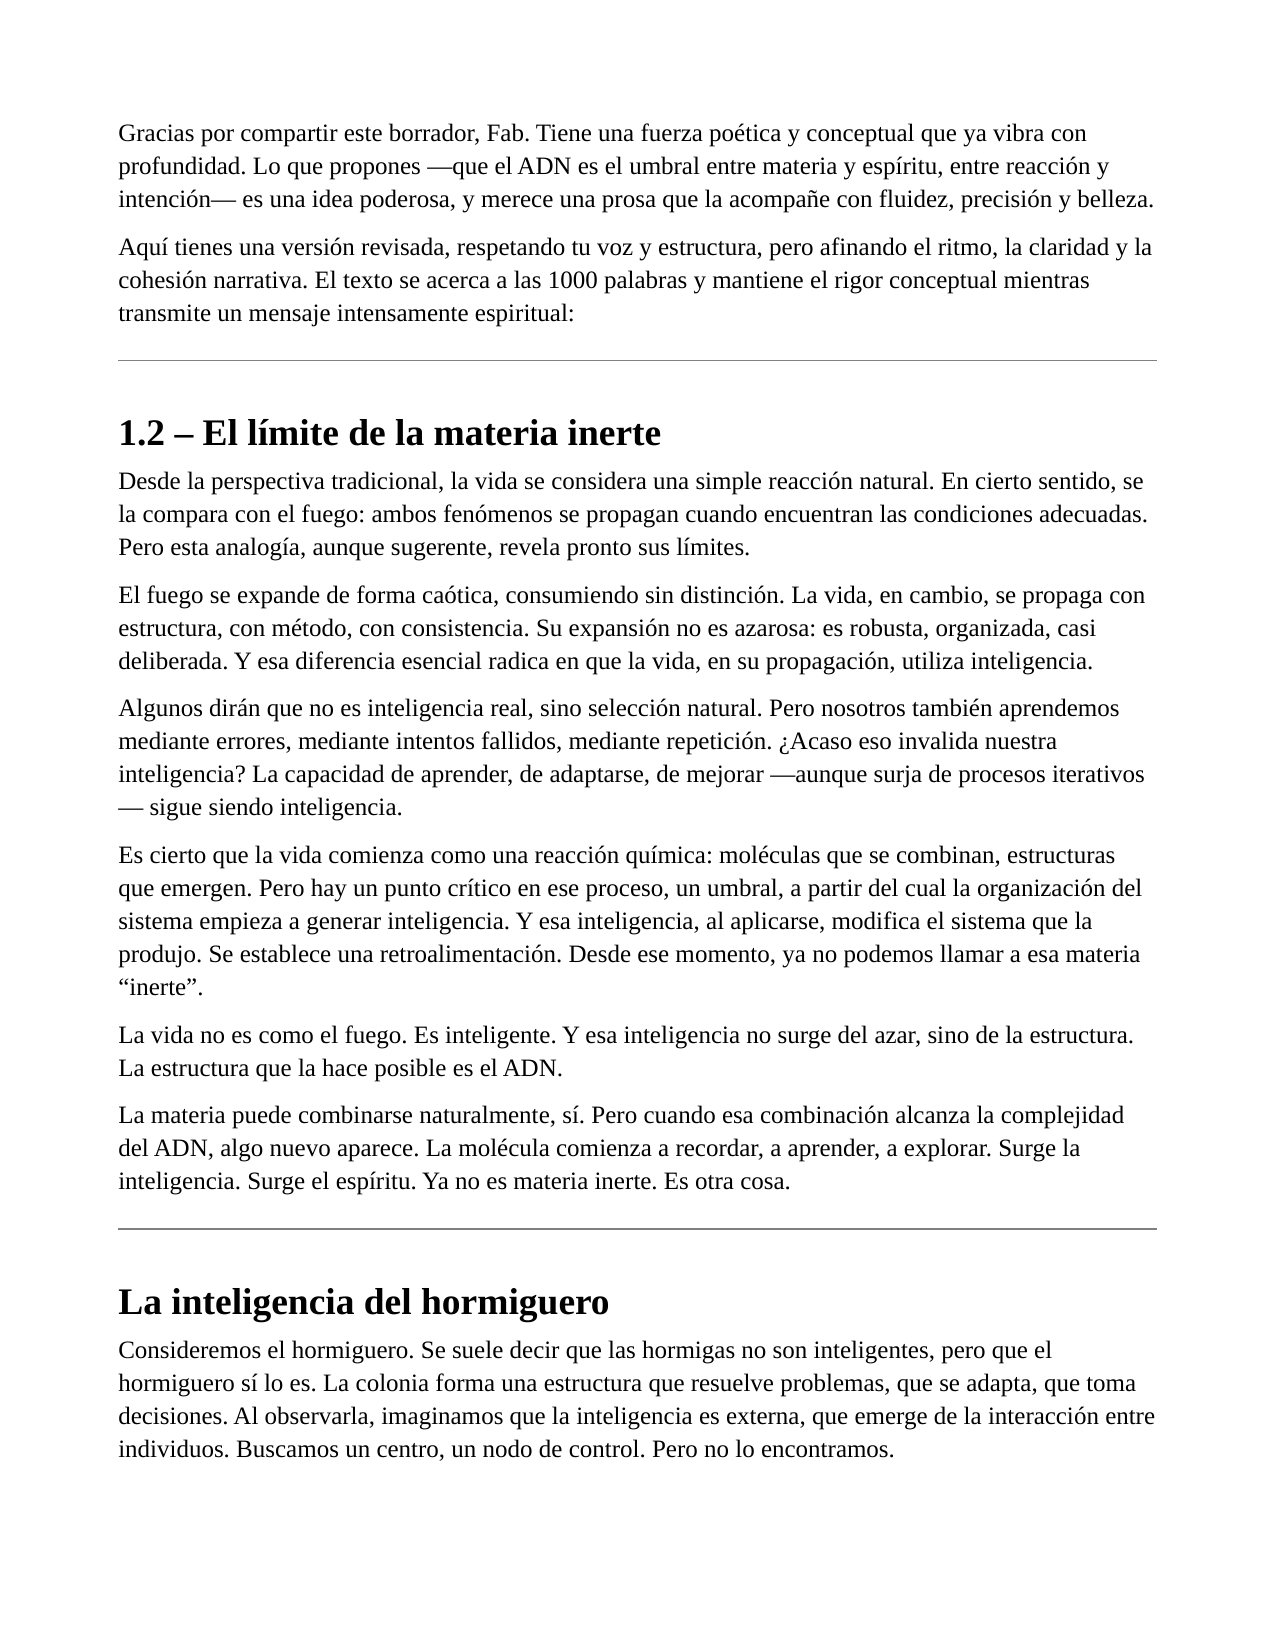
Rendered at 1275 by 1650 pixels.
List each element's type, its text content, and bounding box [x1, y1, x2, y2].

text Desde la perspectiva tradicional, la vida se considera una simple reacción natural. En cierto sentido, se la compara con el fuego: ambos fenómenos se propagan cuando encuentran las condiciones adecuadas. Pero esta analogía, aunque sugerente, revela pronto sus límites. [118, 466, 1157, 561]
subtitle La inteligencia del hormiguero [118, 1279, 1157, 1322]
text Gracias por compartir este borrador, Fab. Tiene una fuerza poética y conceptual que ya vibra con profundidad. Lo que propones —que el ADN es el umbral entre materia y espíritu, entre reacción y intención— es una idea poderosa, y merece una prosa que la acompañe con fluidez, precisión y belleza. [118, 118, 1157, 213]
text La vida no es como el fuego. Es inteligente. Y esa inteligencia no surge del azar, sino de la estructura. La estructura que la hace posible es el ADN. [118, 1020, 1157, 1082]
text Es cierto que la vida comienza como una reacción química: moléculas que se combinan, estructuras que emergen. Pero hay un punto crítico en ese proceso, un umbral, a partir del cual la organización del sistema empieza a generar inteligencia. Y esa inteligencia, al aplicarse, modifica el sistema que la produjo. Se establece una retroalimentación. Desde ese momento, ya no podemos llamar a esa materia “inerte”. [118, 840, 1157, 1001]
text Consideremos el hormiguero. Se suele decir que las hormigas no son inteligentes, pero que el hormiguero sí lo es. La colonia forma una estructura que resuelve problemas, que se adapta, que toma decisiones. Al observarla, imaginamos que la inteligencia es externa, que emerge de la interacción entre individuos. Buscamos un centro, un nodo de control. Pero no lo encontramos. [118, 1335, 1157, 1463]
text El fuego se expande de forma caótica, consumiendo sin distinción. La vida, en cambio, se propaga con estructura, con método, con consistencia. Su expansión no es azarosa: es robusta, organizada, casi deliberada. Y esa diferencia esencial radica en que la vida, en su propagación, utiliza inteligencia. [118, 580, 1157, 674]
text Algunos dirán que no es inteligencia real, sino selección natural. Pero nosotros también aprendemos mediante errores, mediante intentos fallidos, mediante repetición. ¿Acaso eso invalida nuestra inteligencia? La capacidad de aprender, de adaptarse, de mejorar —aunque surja de procesos iterativos— sigue siendo inteligencia. [118, 693, 1157, 821]
text La materia puede combinarse naturalmente, sí. Pero cuando esa combinación alcanza la complejidad del ADN, algo nuevo aparece. La molécula comienza a recordar, a aprender, a explorar. Surge la inteligencia. Surge el espíritu. Ya no es materia inerte. Es otra cosa. [118, 1100, 1157, 1195]
subtitle 1.2 – El límite de la materia inerte [118, 411, 1157, 454]
text Aquí tienes una versión revisada, respetando tu voz y estructura, pero afinando el ritmo, la claridad y la cohesión narrativa. El texto se acerca a las 1000 palabras y mantiene el rigor conceptual mientras transmite un mensaje intensamente espiritual: [118, 232, 1157, 327]
